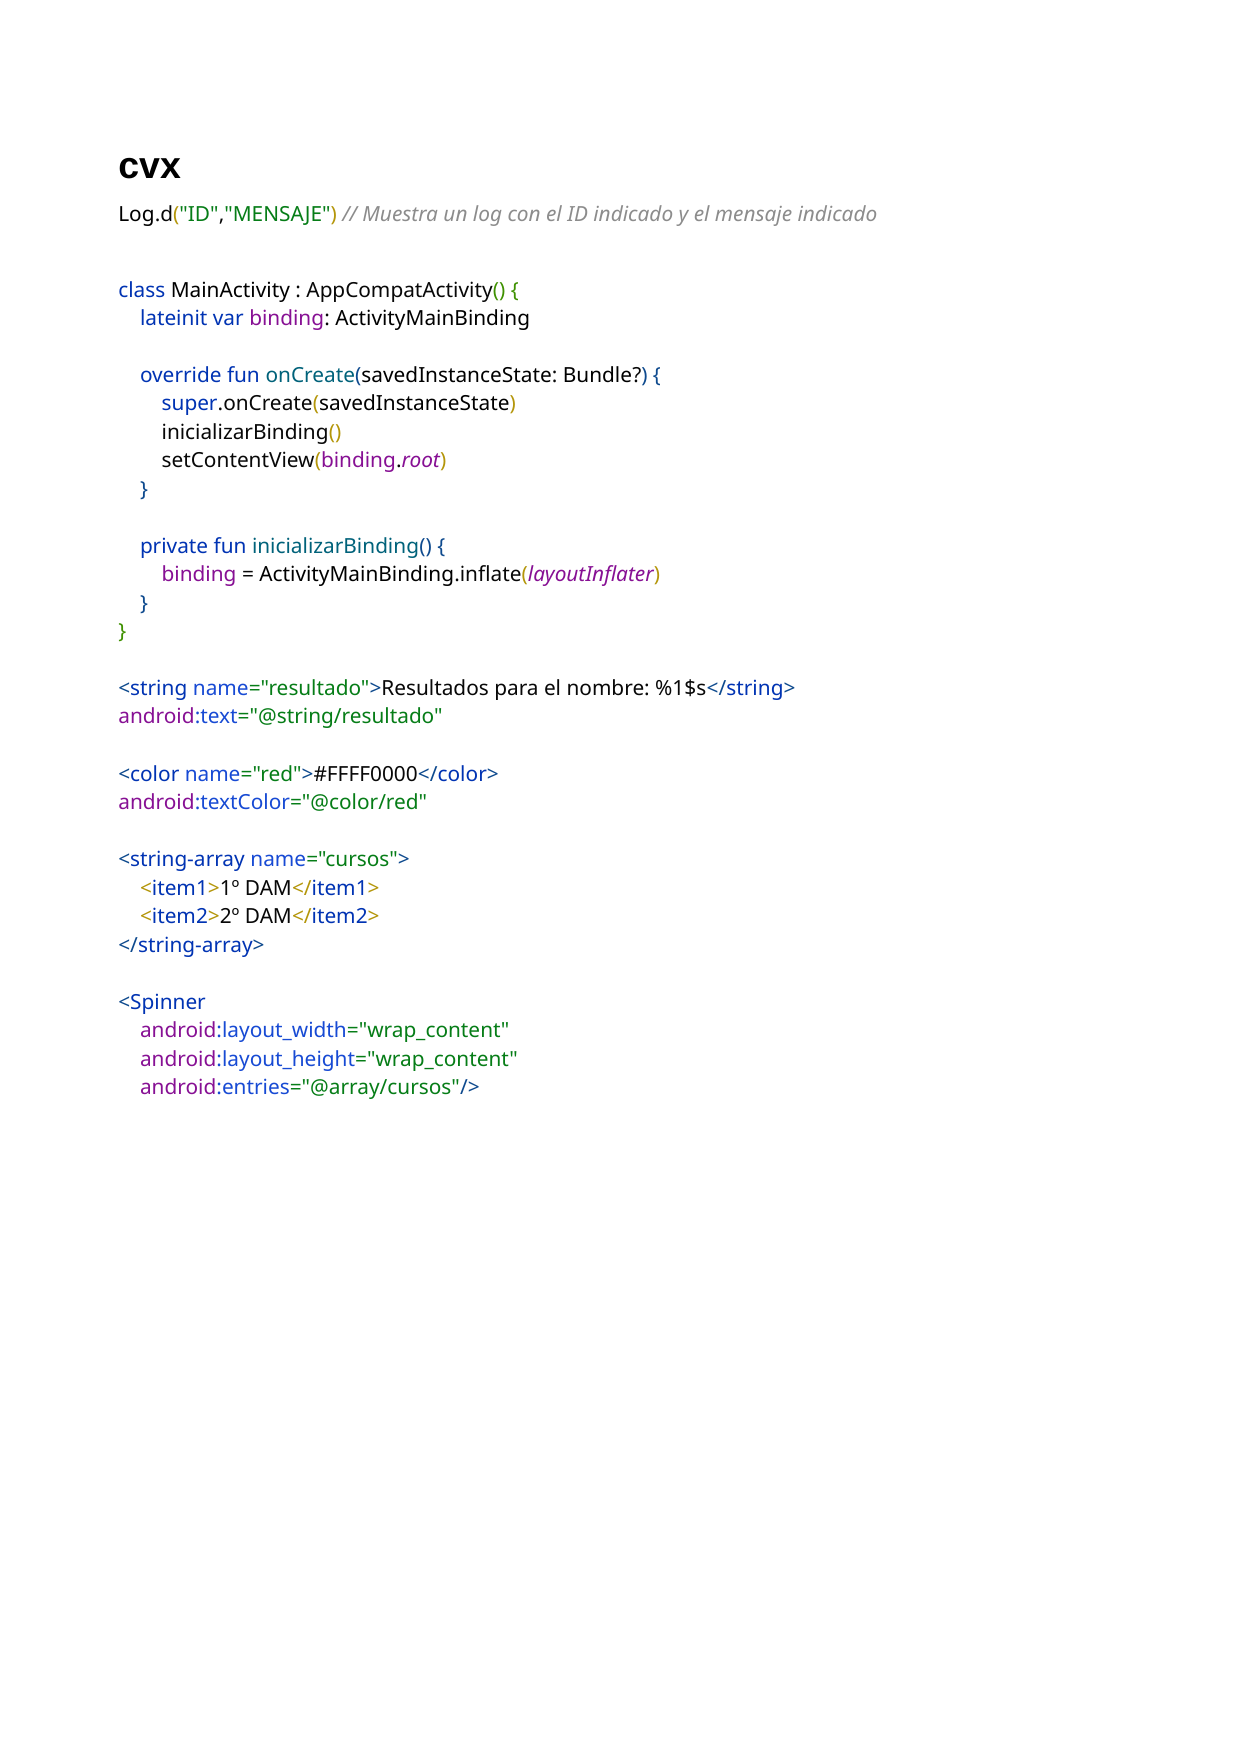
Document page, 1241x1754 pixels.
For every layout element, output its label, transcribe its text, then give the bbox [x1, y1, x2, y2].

text Log.d("ID","MENSAJE") // Muestra un log con el ID indicado y el mensaje indicado [118, 199, 1122, 227]
text class MainActivity : AppCompatActivity() { lateinit var binding: ActivityMainBinding override fun onCreate(savedInstanceState: Bundle?) { super.onCreate(savedInstanceState) inicializarBinding() setContentView(binding.root) } private fun inicializarBinding() { binding = ActivityMainBinding.inflate(layoutInflater) } } [118, 275, 1122, 644]
text <string-array name="cursos"> <item1>1º DAM</item1> <item2>2º DAM</item2> </string-array> [118, 844, 1122, 958]
text <string name="resultado">Resultados para el nombre: %1$s</string> [118, 673, 1122, 702]
text android:textColor="@color/red" [118, 787, 1122, 816]
text <color name="red">#FFFF0000</color> [118, 759, 1122, 787]
subtitle cvx [118, 143, 1122, 186]
text <Spinner android:layout_width="wrap_content" android:layout_height="wrap_content" android:entries="@array/cursos"/> [118, 987, 1122, 1101]
text android:text="@string/resultado" [118, 702, 1122, 730]
